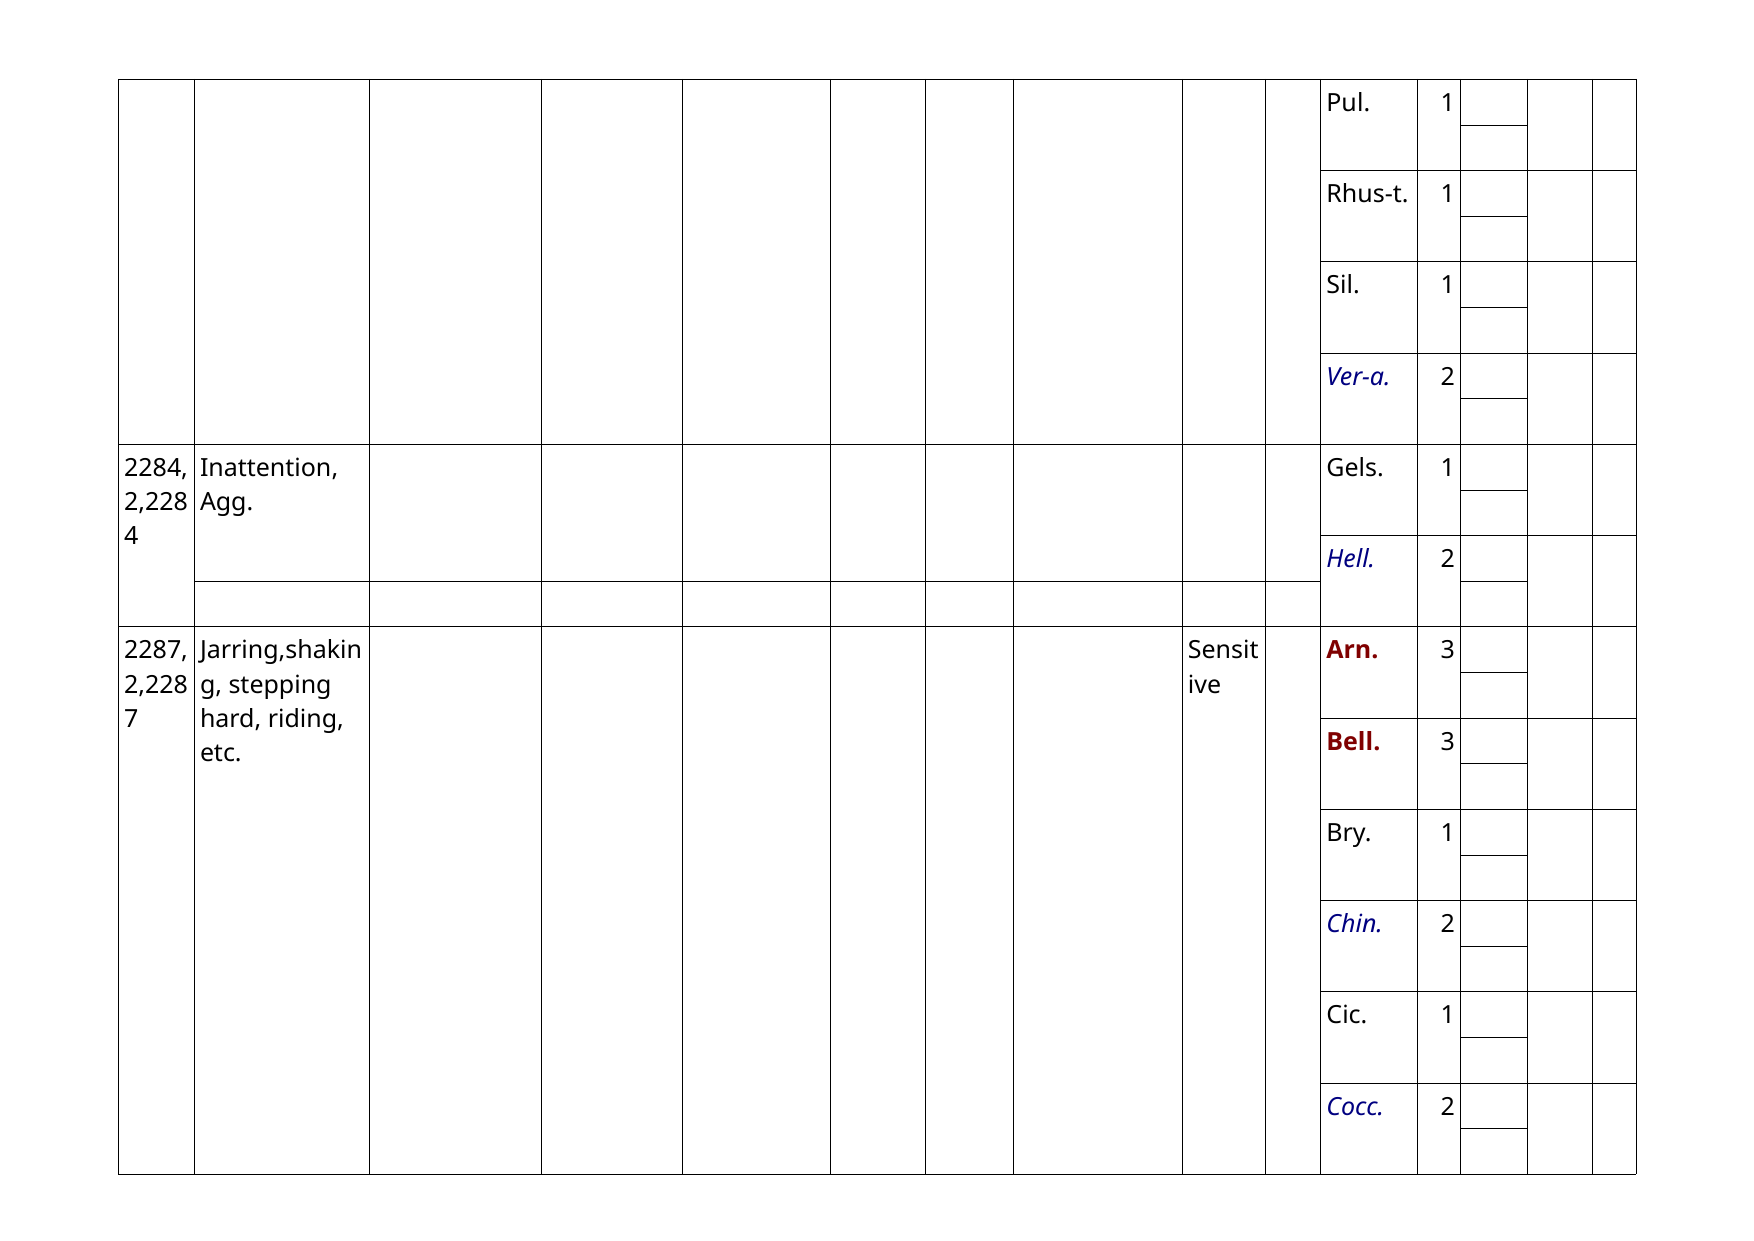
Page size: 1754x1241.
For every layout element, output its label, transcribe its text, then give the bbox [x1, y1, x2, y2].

table_cell Arn. [1321, 627, 1417, 718]
table_cell [1461, 126, 1527, 170]
table_cell [926, 582, 1013, 626]
table_cell [1461, 445, 1527, 489]
table_cell [926, 627, 1013, 1174]
table_cell [1014, 627, 1182, 1174]
table_cell [1593, 627, 1636, 718]
table_cell [1461, 947, 1527, 991]
table_cell [542, 445, 682, 581]
table_cell Rhus-t. [1321, 171, 1417, 261]
table_cell [1461, 491, 1527, 535]
table_cell [1528, 262, 1592, 353]
table_cell Gels. [1321, 445, 1417, 535]
table_cell [926, 80, 1013, 444]
table_cell 2 [1418, 354, 1460, 444]
table_cell [1461, 1129, 1527, 1174]
table_cell 2 [1418, 901, 1460, 991]
table_cell [1528, 536, 1592, 626]
table_cell 2284,2,2284 [119, 445, 194, 626]
table_cell [1528, 1084, 1592, 1174]
table_cell 1 [1418, 262, 1460, 353]
table_cell [1528, 80, 1592, 170]
table_cell [1461, 764, 1527, 809]
table_cell [542, 627, 682, 1174]
table_cell [1461, 627, 1527, 672]
table_cell [1593, 992, 1636, 1083]
table_cell [1593, 445, 1636, 535]
table_cell Cocc. [1321, 1084, 1417, 1174]
table_cell [542, 582, 682, 626]
table_cell [1461, 262, 1527, 307]
table_cell [1461, 582, 1527, 626]
table_cell [1183, 445, 1265, 581]
table_cell [1461, 810, 1527, 854]
table_cell Hell. [1321, 536, 1417, 626]
table_cell [1528, 992, 1592, 1083]
table_cell 2 [1418, 536, 1460, 626]
table_cell [1528, 810, 1592, 900]
table_cell [1593, 901, 1636, 991]
table_cell Pul. [1321, 80, 1417, 170]
table_cell [831, 80, 925, 444]
table_cell 2 [1418, 1084, 1460, 1174]
table_cell [1266, 627, 1320, 1174]
table_cell Jarring,shaking, stepping hard, riding, etc. [195, 627, 369, 1174]
table_cell Bell. [1321, 719, 1417, 809]
table_cell Ver-a. [1321, 354, 1417, 444]
table_cell [1593, 171, 1636, 261]
table_cell [831, 582, 925, 626]
table_cell [1593, 354, 1636, 444]
table_cell [119, 80, 194, 444]
table_cell [683, 627, 830, 1174]
table_cell [1593, 719, 1636, 809]
table_cell [1461, 399, 1527, 444]
table_cell [1014, 445, 1182, 581]
table_cell [1528, 171, 1592, 261]
table_cell [1014, 582, 1182, 626]
table_cell [1461, 719, 1527, 763]
table_cell [1461, 901, 1527, 946]
table_cell [1266, 445, 1320, 581]
table_cell [926, 445, 1013, 581]
table_cell [1461, 354, 1527, 398]
table_cell Sil. [1321, 262, 1417, 353]
table_cell Inattention, Agg. [195, 445, 369, 581]
table_cell [370, 80, 541, 444]
table_cell [1461, 536, 1527, 581]
table_cell [1183, 80, 1265, 444]
table_cell [195, 80, 369, 444]
table_cell 1 [1418, 80, 1460, 170]
table_cell [1266, 582, 1320, 626]
table_cell [1593, 810, 1636, 900]
table_cell [542, 80, 682, 444]
table_cell [1461, 217, 1527, 261]
table_cell [683, 80, 830, 444]
table_cell [683, 582, 830, 626]
table_cell [1528, 354, 1592, 444]
table_cell 3 [1418, 719, 1460, 809]
table_cell [683, 445, 830, 581]
table_cell [1528, 445, 1592, 535]
table_cell Sensitive [1183, 627, 1265, 1174]
table_cell 3 [1418, 627, 1460, 718]
table_cell 1 [1418, 992, 1460, 1083]
table_cell [1461, 80, 1527, 124]
table_cell [370, 445, 541, 581]
table_cell [831, 445, 925, 581]
table_cell 2287,2,2287 [119, 627, 194, 1174]
table_cell [1266, 80, 1320, 444]
table_cell [1014, 80, 1182, 444]
table_cell Chin. [1321, 901, 1417, 991]
table_cell [1183, 582, 1265, 626]
table_cell 1 [1418, 445, 1460, 535]
table_cell [1593, 80, 1636, 170]
table_cell [1461, 673, 1527, 718]
table_cell [1461, 992, 1527, 1037]
table_cell [370, 627, 541, 1174]
table_cell [831, 627, 925, 1174]
table_cell Bry. [1321, 810, 1417, 900]
table_cell [1593, 262, 1636, 353]
table_cell Cic. [1321, 992, 1417, 1083]
table_cell [195, 582, 369, 626]
table_cell [1461, 308, 1527, 353]
table_cell [1461, 171, 1527, 216]
table_cell [1461, 856, 1527, 900]
table_cell [1461, 1084, 1527, 1128]
table_cell 1 [1418, 171, 1460, 261]
table_cell [1593, 1084, 1636, 1174]
table_cell [370, 582, 541, 626]
table_cell [1461, 1038, 1527, 1083]
table_cell [1593, 536, 1636, 626]
table_cell [1528, 627, 1592, 718]
table_cell [1528, 719, 1592, 809]
table_cell 1 [1418, 810, 1460, 900]
table_cell [1528, 901, 1592, 991]
